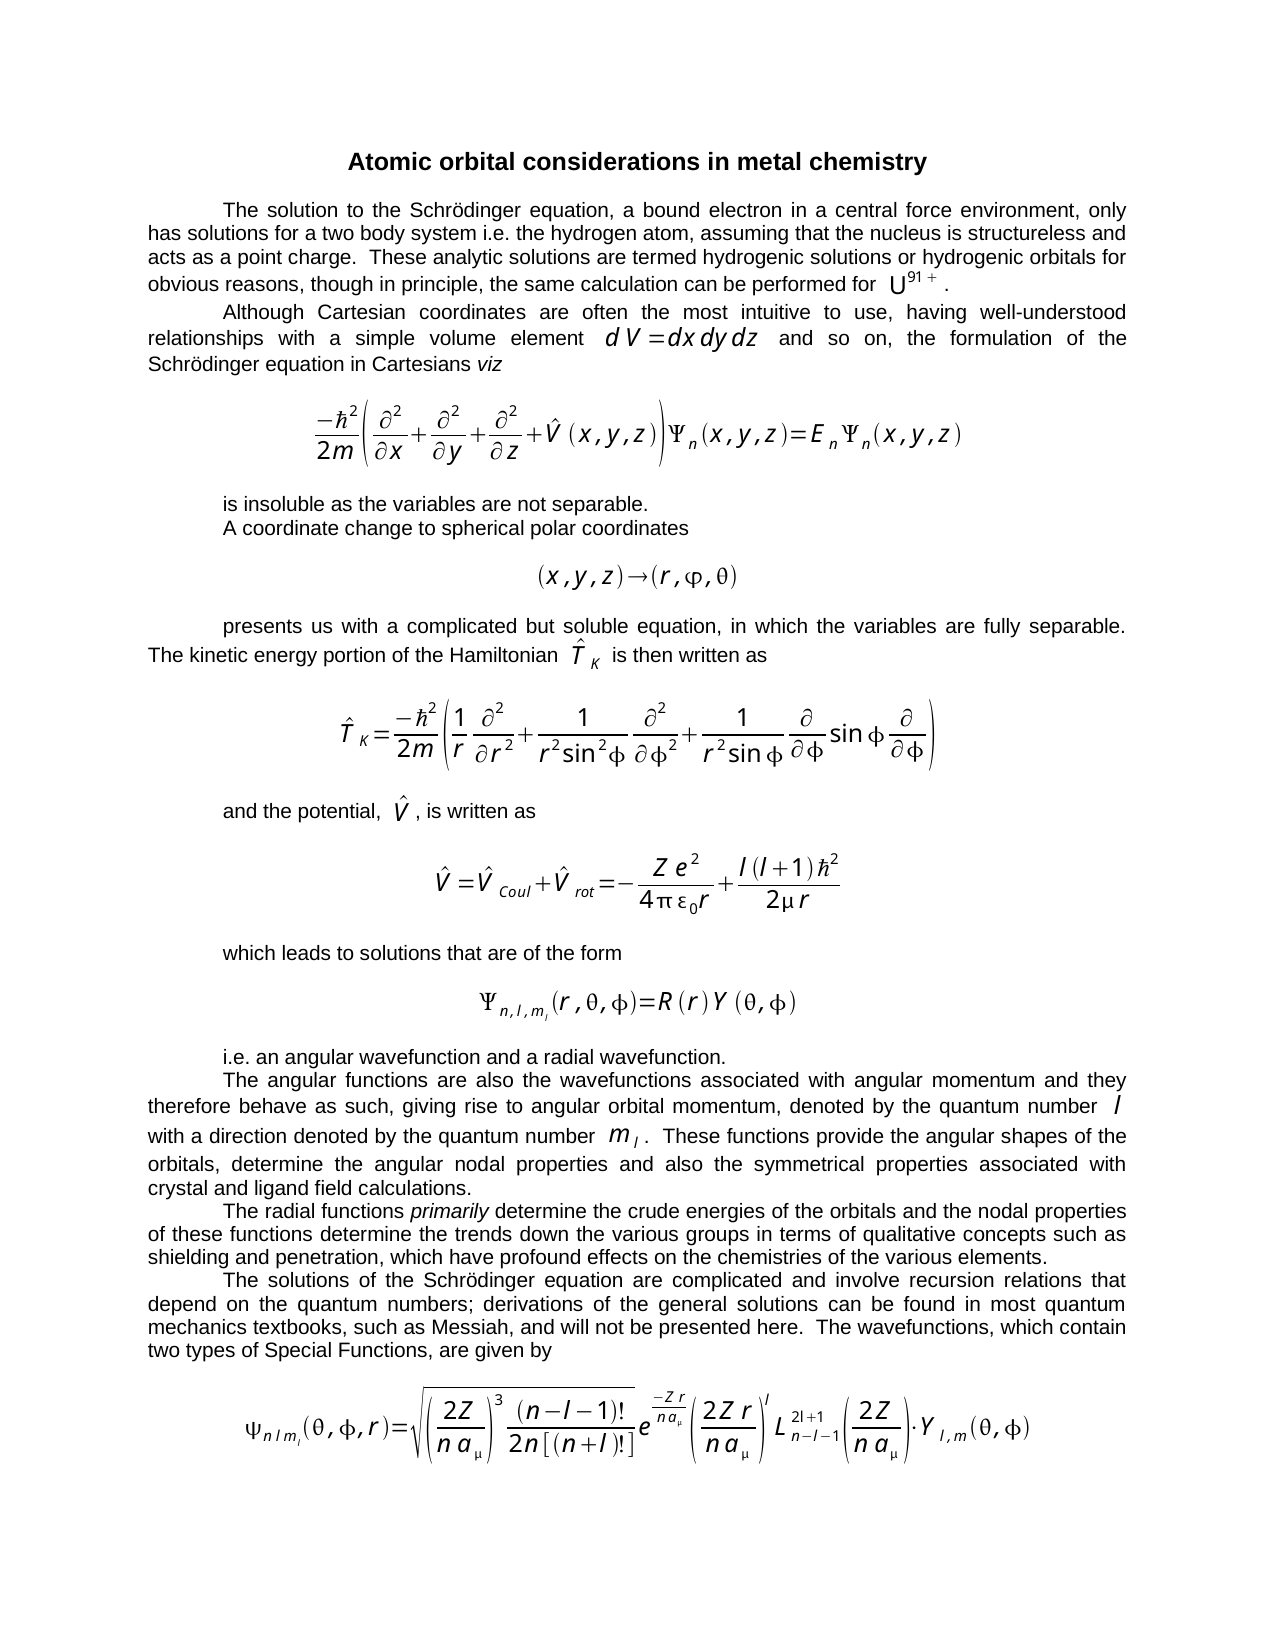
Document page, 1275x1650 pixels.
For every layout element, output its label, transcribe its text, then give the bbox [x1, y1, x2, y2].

text which leads to solutions that are of the form [148, 942, 1127, 965]
text i.e. an angular wavefunction and a radial wavefunction. [148, 1046, 1127, 1069]
text Atomic orbital considerations in metal chemistry [148, 148, 1127, 176]
text The angular functions are also the wavefunctions associated with angular momentum and they therefore behave as such, giving rise to angular orbital momentum, denoted by the quantum number with a direction denoted by the quantum number . These functions provide the angular shapes of the orbitals, determine the angular nodal properties and also the symmetrical properties associated with crystal and ligand field calculations. [148, 1069, 1127, 1199]
text presents us with a complicated but soluble equation, in which the variables are fully separable. The kinetic energy portion of the Hamiltonian is then written as [148, 614, 1127, 673]
text and the potential, , is written as [148, 795, 1127, 827]
text The solution to the Schrödinger equation, a bound electron in a central force environment, only has solutions for a two body system i.e. the hydrogen atom, assuming that the nucleus is structureless and acts as a point charge. These analytic solutions are termed hydrogenic solutions or hydrogenic orbitals for obvious reasons, though in principle, the same calculation can be performed for . [148, 199, 1127, 301]
text A coordinate change to spherical polar coordinates [148, 516, 1127, 539]
text is insoluble as the variables are not separable. [148, 493, 1127, 516]
text Although Cartesian coordinates are often the most intuitive to use, having well-understood relationships with a simple volume element and so on, the formulation of the Schrödinger equation in Cartesians viz [148, 301, 1127, 376]
text The radial functions primarily determine the crude energies of the orbitals and the nodal properties of these functions determine the trends down the various groups in terms of qualitative concepts such as shielding and penetration, which have profound effects on the chemistries of the various elements. [148, 1199, 1127, 1269]
text The solutions of the Schrödinger equation are complicated and involve recursion relations that depend on the quantum numbers; derivations of the general solutions can be found in most quantum mechanics textbooks, such as Messiah, and will not be presented here. The wavefunctions, which contain two types of Special Functions, are given by [148, 1269, 1127, 1362]
